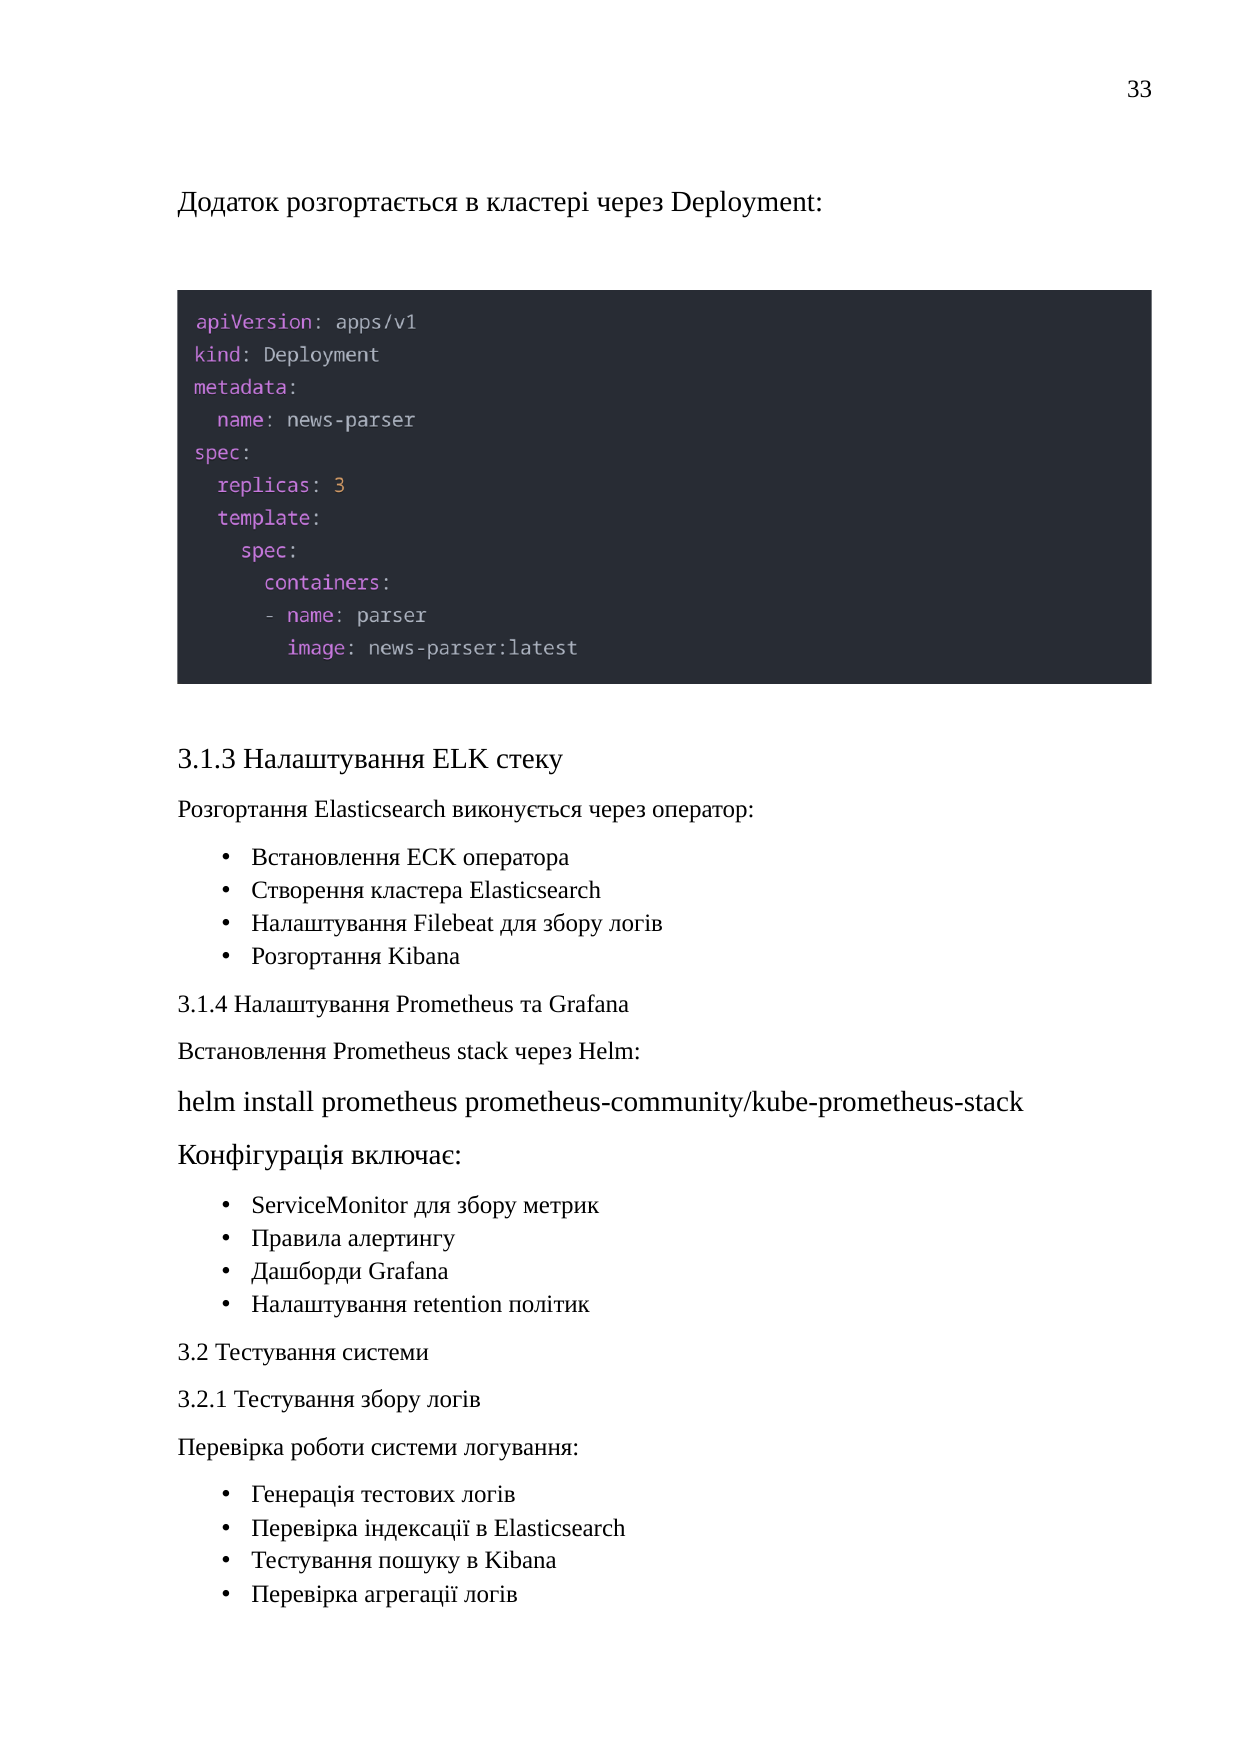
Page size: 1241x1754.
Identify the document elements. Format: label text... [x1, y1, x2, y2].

list Встановлення ECK оператора [222, 842, 1152, 871]
list Тестування пошуку в Kibana [222, 1546, 1152, 1574]
text helm install prometheus prometheus-community/kube-prometheus-stack [177, 1084, 1152, 1117]
text Розгортання Elasticsearch виконується через оператор: [177, 794, 1152, 823]
list Налаштування Filebeat для збору логів [222, 908, 1152, 937]
list Перевірка індексації в Elasticsearch [222, 1513, 1152, 1541]
list Розгортання Kibana [222, 941, 1152, 970]
text Конфігурація включає: [177, 1137, 1152, 1171]
text 3.1.4 Налаштування Prometheus та Grafana [177, 989, 1152, 1017]
list ServiceMonitor для збору метрик [222, 1190, 1152, 1219]
picture [177, 290, 1152, 684]
text Встановлення Prometheus stack через Helm: [177, 1036, 1152, 1065]
text 3.2 Тестування системи [177, 1337, 1152, 1366]
list Перевірка агрегації логів [222, 1579, 1152, 1607]
text 3.1.3 Налаштування ELK стеку [177, 741, 1152, 775]
list Дашборди Grafana [222, 1256, 1152, 1285]
list Генерація тестових логів [222, 1479, 1152, 1508]
list Правила алертингу [222, 1223, 1152, 1252]
text Перевірка роботи системи логування: [177, 1432, 1152, 1461]
text Додаток розгортається в кластері через Deployment: [177, 184, 1152, 218]
text 3.2.1 Тестування збору логів [177, 1384, 1152, 1413]
list Створення кластера Elasticsearch [222, 875, 1152, 904]
list Налаштування retention політик [222, 1289, 1152, 1318]
